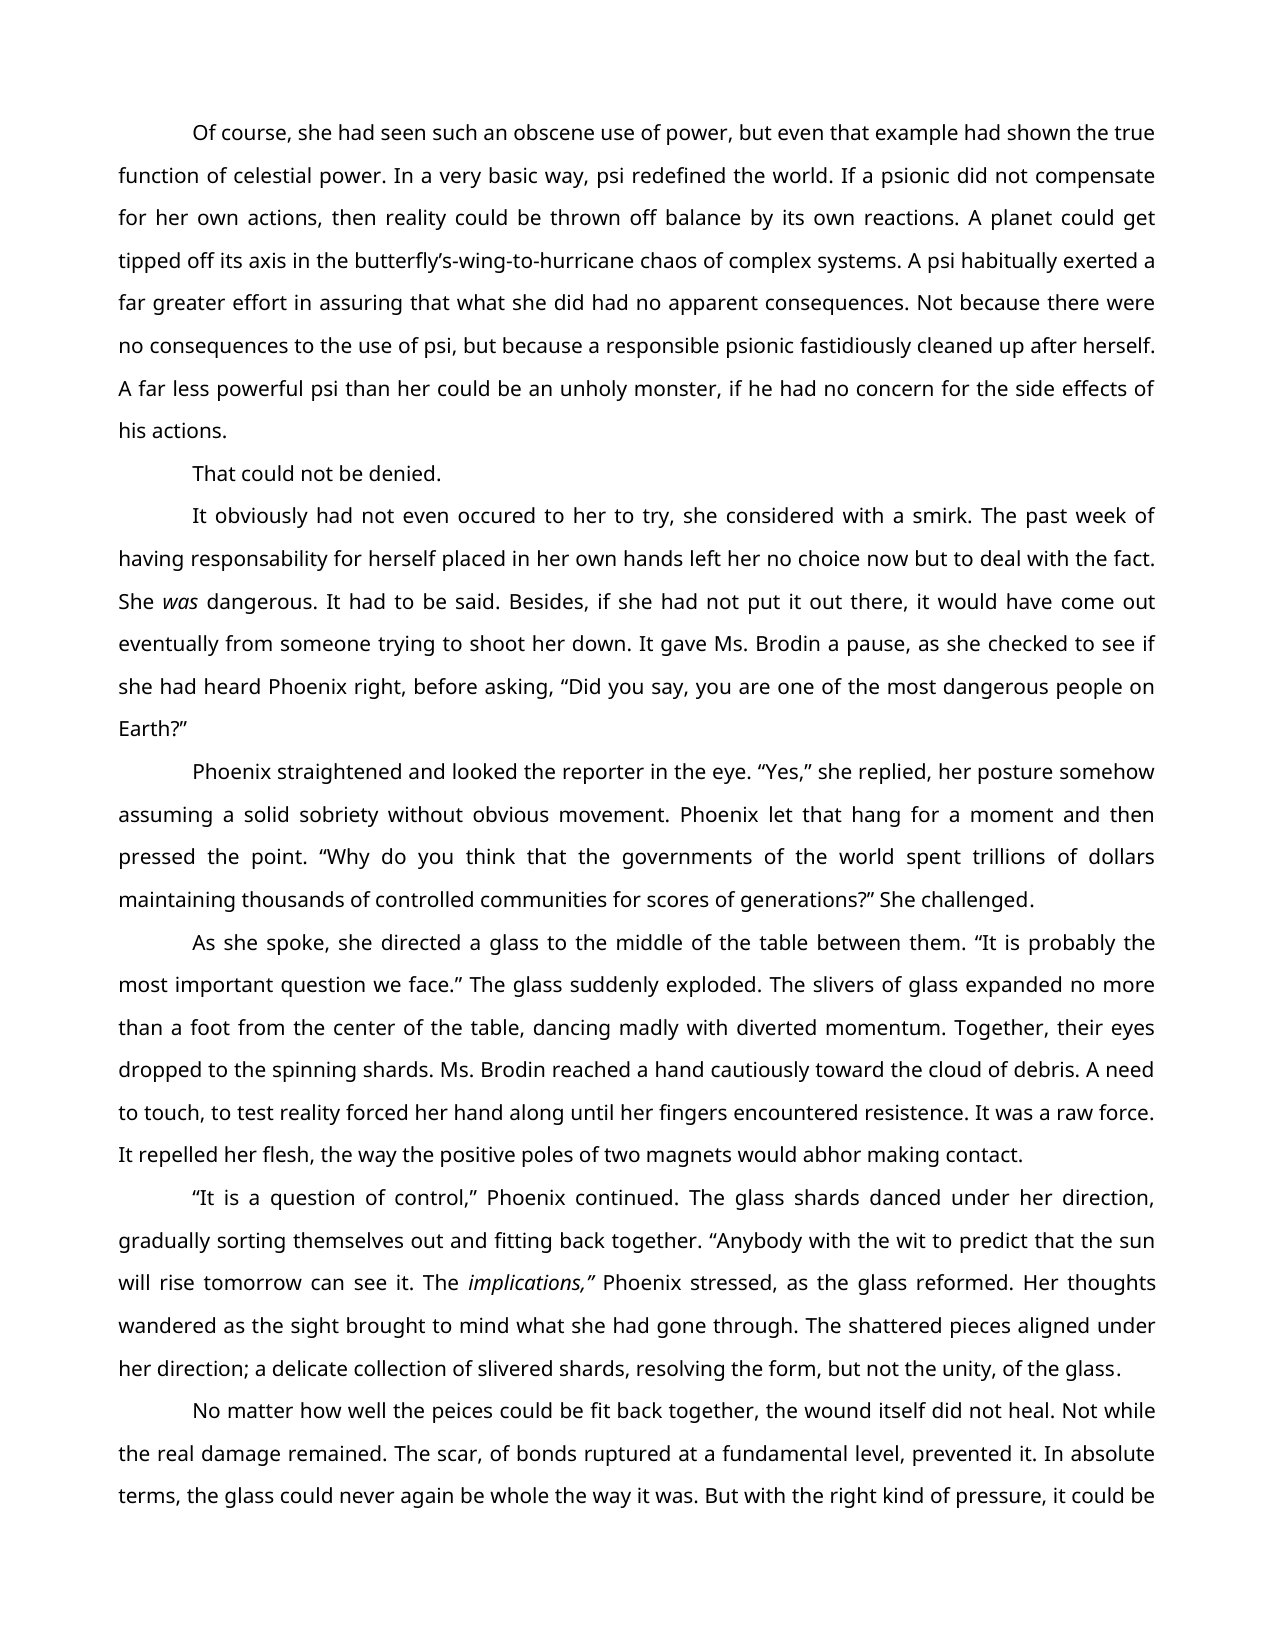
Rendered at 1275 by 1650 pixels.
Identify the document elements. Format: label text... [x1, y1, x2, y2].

text No matter how well the peices could be fit back together, the wound itself did not heal. Not while the real damage remained. The scar, of bonds ruptured at a fundamental level, prevented it. In absolute terms, the glass could never again be whole the way it was. But with the right kind of pressure, it could be [118, 1396, 1157, 1510]
text Of course, she had seen such an obscene use of power, but even that example had shown the true function of celestial power. In a very basic way, psi redefined the world. If a psionic did not compensate for her own actions, then reality could be thrown off balance by its own reactions. A planet could get tipped off its axis in the butterfly’s-wing-to-hurricane chaos of complex systems. A psi habitually exerted a far greater effort in assuring that what she did had no apparent consequences. Not because there were no consequences to the use of psi, but because a responsible psionic fastidiously cleaned up after herself. A far less powerful psi than her could be an unholy monster, if he had no concern for the side effects of his actions. [118, 118, 1157, 445]
text Phoenix straightened and looked the reporter in the eye. “Yes,” she replied, her posture somehow assuming a solid sobriety without obvious movement. Phoenix let that hang for a moment and then pressed the point. “Why do you think that the governments of the world spent trillions of dollars maintaining thousands of controlled communities for scores of generations?” She challenged. [118, 757, 1157, 913]
text It obviously had not even occured to her to try, she considered with a smirk. The past week of having responsability for herself placed in her own hands left her no choice now but to deal with the fact. She was dangerous. It had to be said. Besides, if she had not put it out there, it would have come out eventually from someone trying to shoot her down. It gave Ms. Brodin a pause, as she checked to see if she had heard Phoenix right, before asking, “Did you say, you are one of the most dangerous people on Earth?” [118, 502, 1157, 743]
text As she spoke, she directed a glass to the middle of the table between them. “It is probably the most important question we face.” The glass suddenly exploded. The slivers of glass expanded no more than a foot from the center of the table, dancing madly with diverted momentum. Together, their eyes dropped to the spinning shards. Ms. Brodin reached a hand cautiously toward the cloud of debris. A need to touch, to test reality forced her hand along until her fingers encountered resistence. It was a raw force. It repelled her flesh, the way the positive poles of two magnets would abhor making contact. [118, 928, 1157, 1169]
text “It is a question of control,” Phoenix continued. The glass shards danced under her direction, gradually sorting themselves out and fitting back together. “Anybody with the wit to predict that the sun will rise tomorrow can see it. The implications,” Phoenix stressed, as the glass reformed. Her thoughts wandered as the sight brought to mind what she had gone through. The shattered pieces aligned under her direction; a delicate collection of slivered shards, resolving the form, but not the unity, of the glass. [118, 1183, 1157, 1382]
text That could not be denied. [118, 459, 1157, 487]
